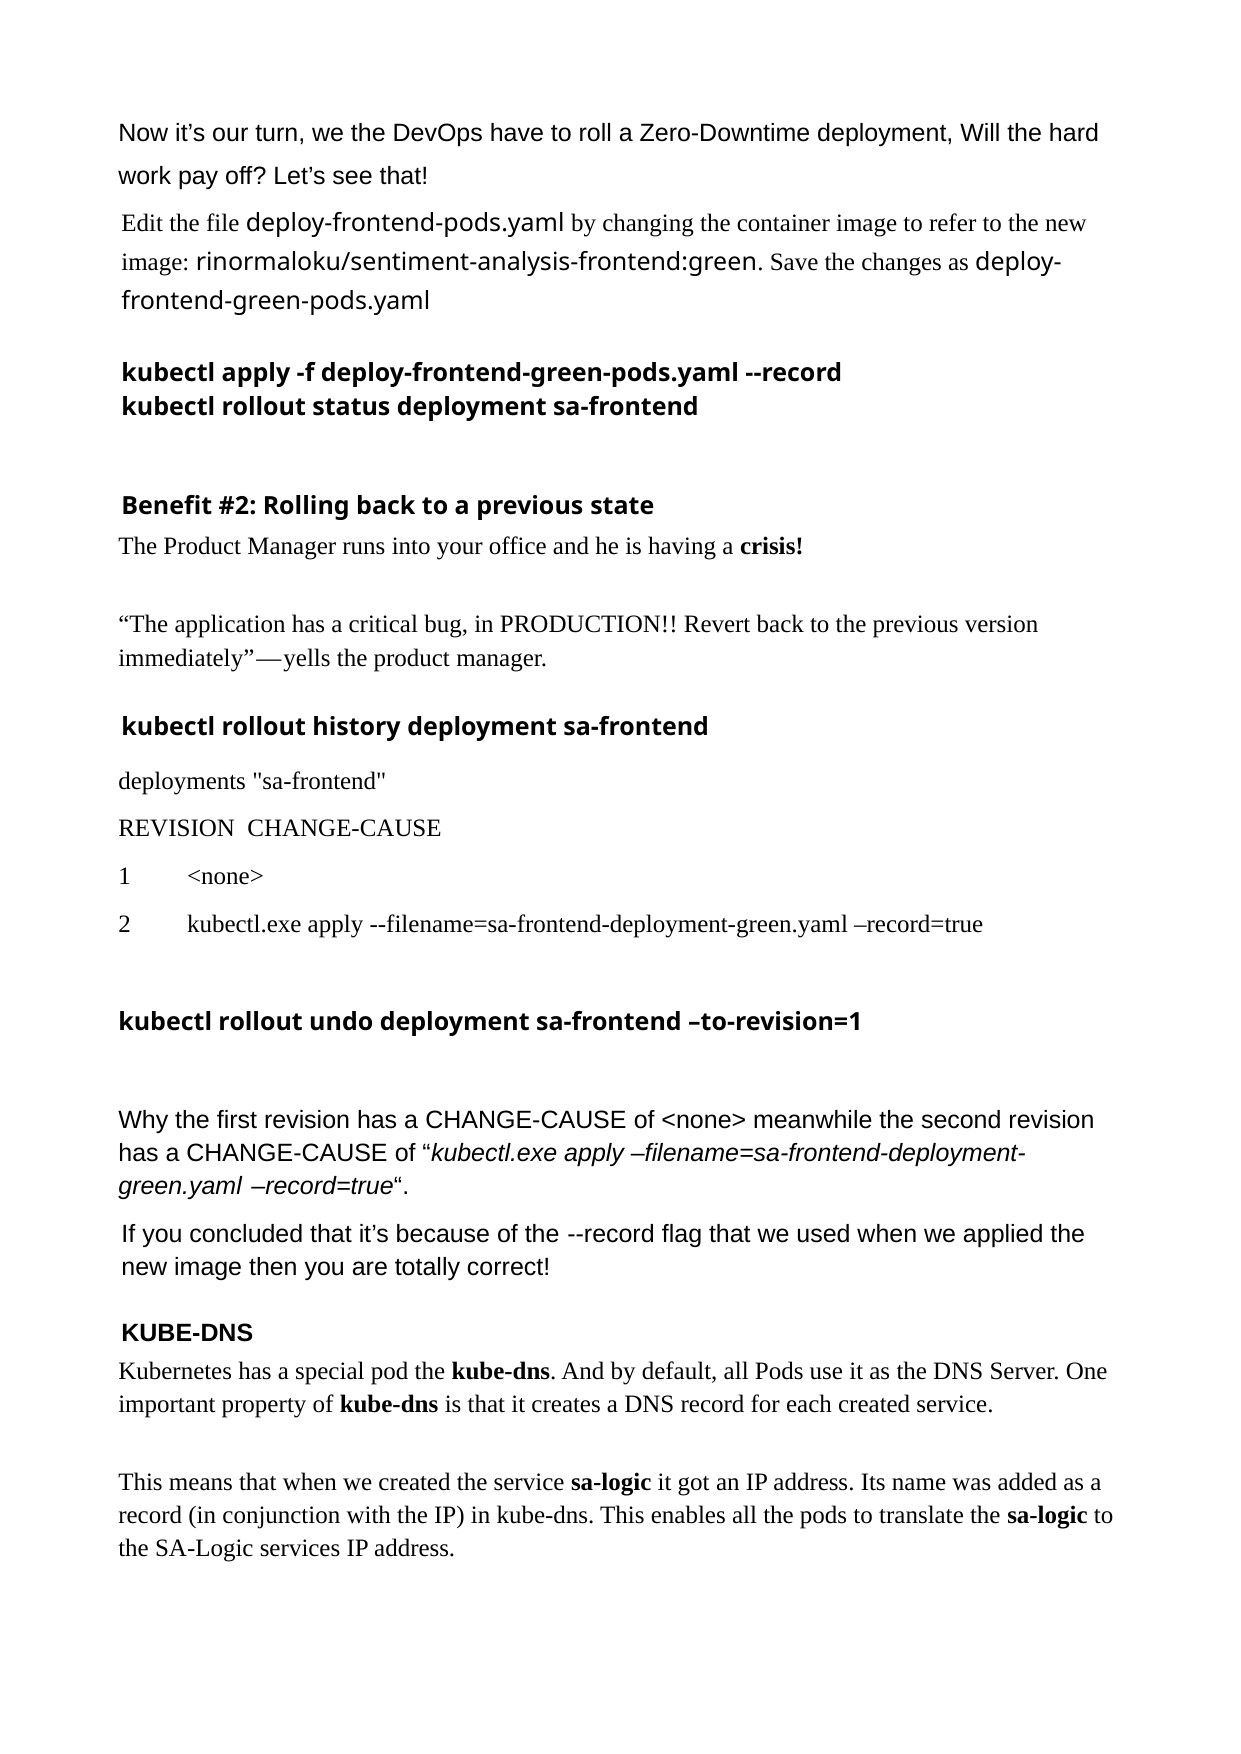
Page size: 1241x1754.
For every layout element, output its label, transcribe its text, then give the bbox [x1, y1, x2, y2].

subtitle KUBE-DNS [121, 1318, 1119, 1347]
text kubectl apply -f deploy-frontend-green-pods.yaml --record [121, 354, 1119, 388]
text deployments "sa-frontend" [118, 766, 1122, 795]
text If you concluded that it’s because of the --record flag that we used when we applied the new image then you are totally correct! [121, 1219, 1119, 1281]
text 2 kubectl.exe apply --filename=sa-frontend-deployment-green.yaml –record=true [118, 909, 1122, 937]
text Kubernetes has a special pod the kube-dns. And by default, all Pods use it as the DNS Server. One important property of kube-dns is that it creates a DNS record for each created service. [118, 1356, 1122, 1418]
text Why the first revision has a CHANGE-CAUSE of <none> meanwhile the second revision has a CHANGE-CAUSE of “kubectl.exe apply –filename=sa-frontend-deployment-green.yaml –record=true“. [118, 1105, 1122, 1200]
text kubectl rollout undo deployment sa-frontend –to-revision=1 [118, 1004, 1122, 1038]
subtitle Benefit #2: Rolling back to a previous state [121, 488, 1119, 522]
text kubectl rollout status deployment sa-frontend [121, 388, 1119, 423]
text kubectl rollout history deployment sa-frontend [121, 708, 1119, 742]
text Edit the file deploy-frontend-pods.yaml by changing the container image to refer to the new image: rinormaloku/sentiment-analysis-frontend:green. Save the changes as deploy-frontend-green-pods.yaml [121, 204, 1119, 317]
text 1 <none> [118, 861, 1122, 890]
text This means that when we created the service sa-logic it got an IP address. Its name was added as a record (in conjunction with the IP) in kube-dns. This enables all the pods to translate the sa-logic to the SA-Logic services IP address. [118, 1467, 1122, 1562]
text Now it’s our turn, we the DevOps have to roll a Zero-Downtime deployment, Will the hard work pay off? Let’s see that! [118, 118, 1122, 190]
text The Product Manager runs into your office and he is having a crisis! [118, 531, 1122, 560]
text REVISION CHANGE-CAUSE [118, 813, 1122, 842]
text “The application has a critical bug, in PRODUCTION!! Revert back to the previous version immediately” — yells the product manager. [118, 609, 1122, 671]
